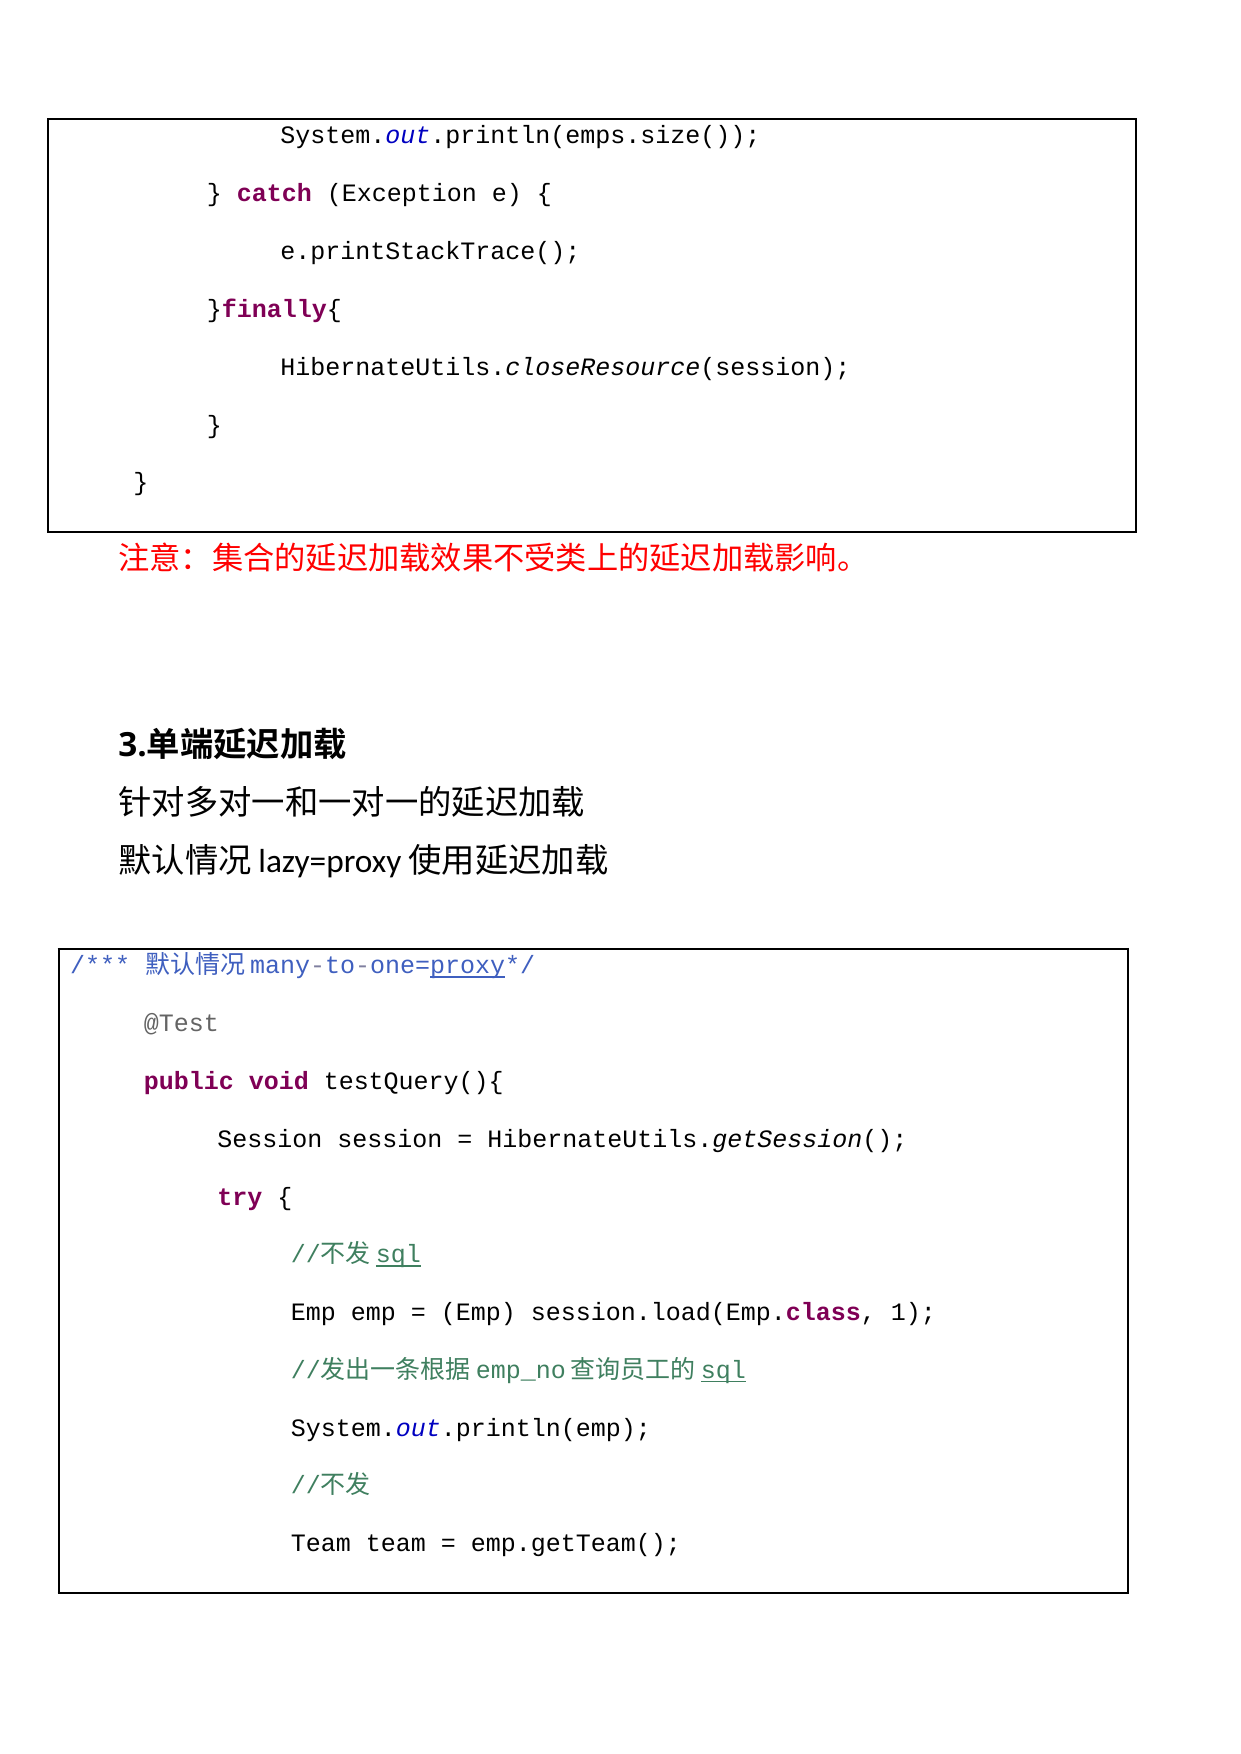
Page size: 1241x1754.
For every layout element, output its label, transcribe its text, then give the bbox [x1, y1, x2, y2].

text 针对多对一和一对一的延迟加载 [118, 779, 1122, 824]
text 注意：集合的延迟加载效果不受类上的延迟加载影响。 [118, 533, 1122, 578]
table_header /*** 默认情况many-to-one=proxy*/ @Test public void testQuery(){ Session session = HibernateUtils.getSession(); try { //不发sql Emp emp = (Emp) session.load(Emp.class, 1); //发出一条根据emp_no查询员工的sql System.out.println(emp); //不发 Team team = emp.getTeam(); [60, 950, 1127, 1592]
text 默认情况lazy=proxy使用延迟加载 [118, 837, 1122, 882]
subtitle 3.单端延迟加载 [118, 718, 1122, 766]
table_header System.out.println(emps.size()); } catch (Exception e) { e.printStackTrace(); }finally{ HibernateUtils.closeResource(session); } } [49, 120, 1135, 531]
